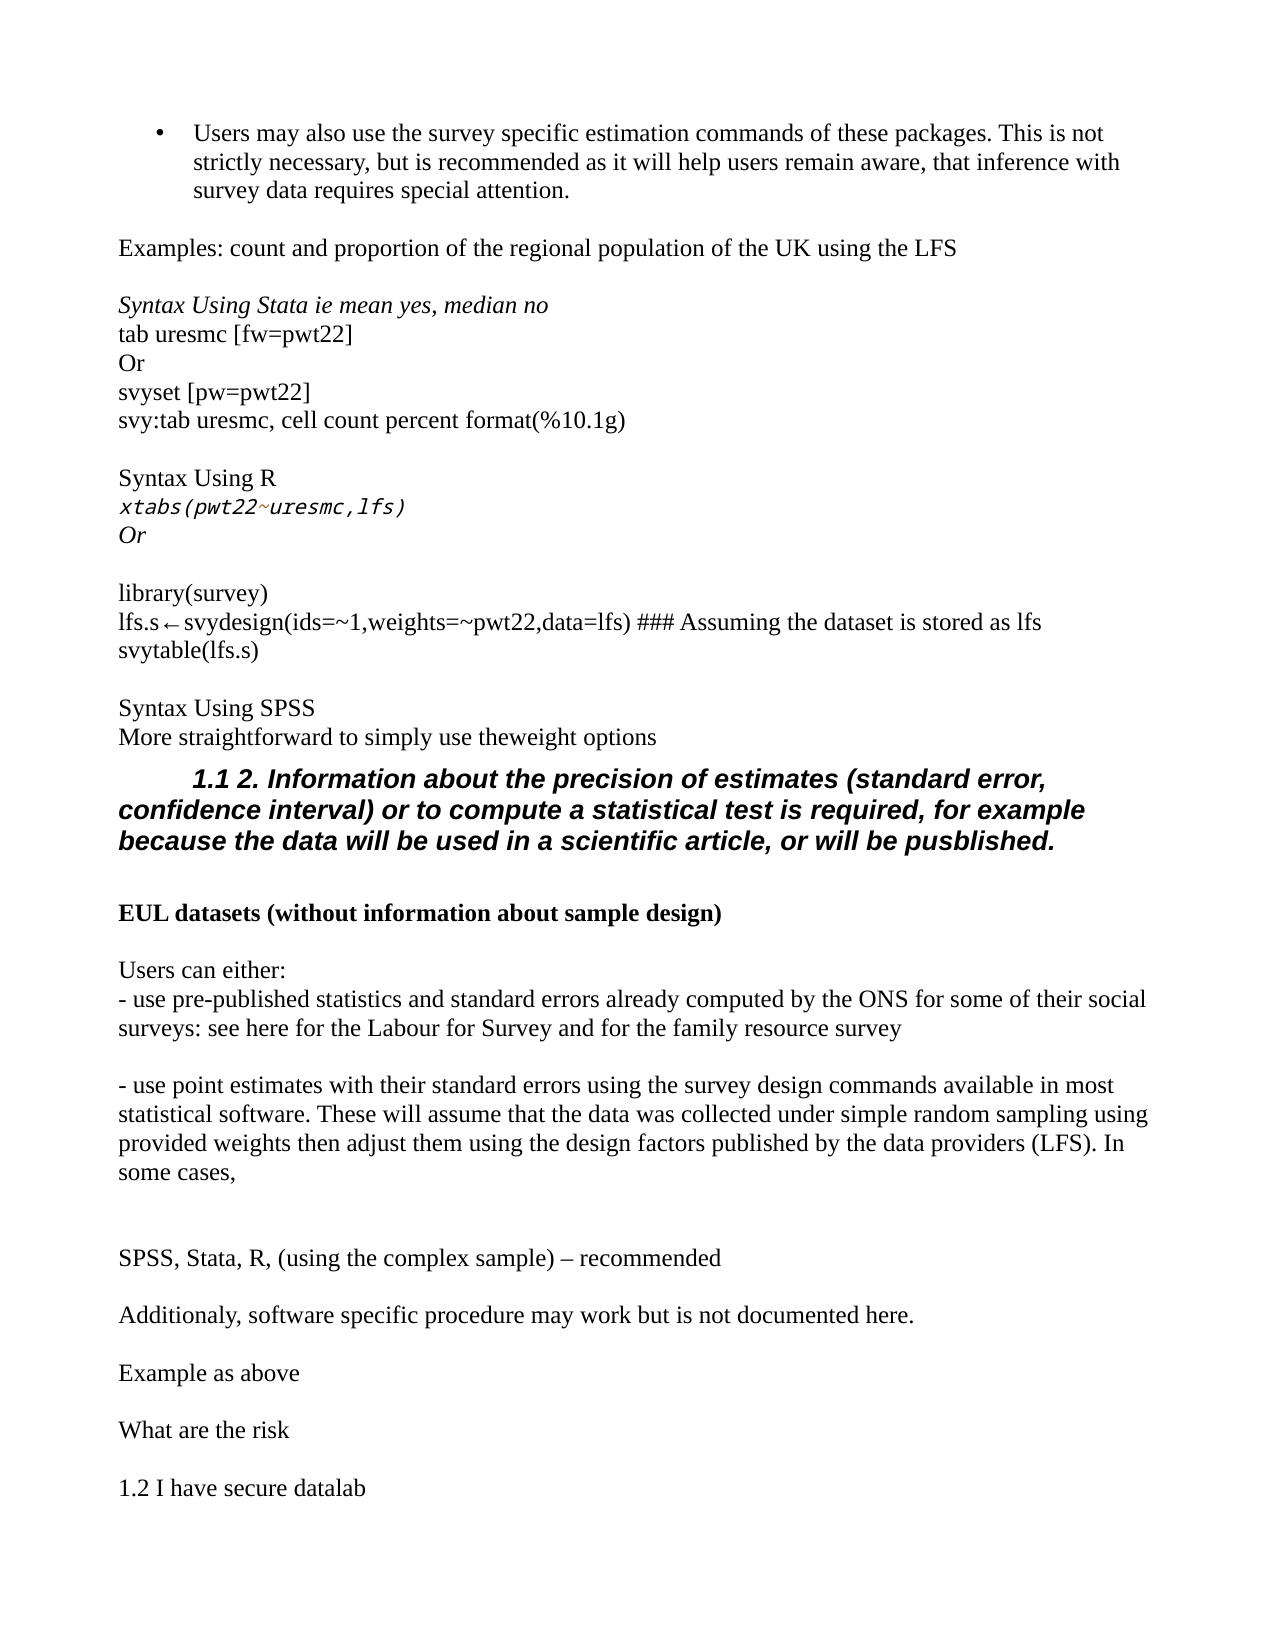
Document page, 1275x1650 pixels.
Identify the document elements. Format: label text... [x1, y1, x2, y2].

text More straightforward to simply use theweight options [118, 722, 1157, 750]
text Or [118, 348, 1157, 377]
text 1.2 I have secure datalab [118, 1473, 1157, 1502]
text - use point estimates with their standard errors using the survey design commands available in most statistical software. These will assume that the data was collected under simple random sampling using provided weights then adjust them using the design factors published by the data providers (LFS). In some cases, [118, 1070, 1157, 1185]
text Example as above [118, 1358, 1157, 1387]
text Additionaly, software specific procedure may work but is not documented here. [118, 1300, 1157, 1329]
text Syntax Using SPSS [118, 693, 1157, 722]
text SPSS, Stata, R, (using the complex sample) – recommended [118, 1243, 1157, 1272]
text svy:tab uresmc, cell count percent format(%10.1g) [118, 406, 1157, 434]
text EUL datasets (without information about sample design) [118, 898, 1157, 927]
text Syntax Using Stata ie mean yes, median no [118, 291, 1157, 319]
subtitle 1.1 2. Information about the precision of estimates (standard error, confidence interval) or to compute a statistical test is required, for example because the data will be used in a scientific article, or will be pusblished. [118, 763, 1157, 857]
text Users can either: [118, 955, 1157, 984]
text svytable(lfs.s) [118, 635, 1157, 664]
text Syntax Using R [118, 463, 1157, 492]
text - use pre-published statistics and standard errors already computed by the ONS for some of their social surveys: see here for the Labour for Survey and for the family resource survey [118, 984, 1157, 1042]
text Or [118, 520, 1157, 549]
list Users may also use the survey specific estimation commands of these packages. This is not strictly necessary, but is recommended as it will help users remain aware, that inference with survey data requires special attention. [156, 118, 1157, 204]
text library(survey) [118, 578, 1157, 607]
text Examples: count and proportion of the regional population of the UK using the LFS [118, 233, 1157, 262]
text svyset [pw=pwt22] [118, 377, 1157, 406]
text tab uresmc [fw=pwt22] [118, 319, 1157, 348]
text xtabs(pwt22~uresmc,lfs) [118, 492, 1157, 520]
text What are the risk [118, 1415, 1157, 1444]
text lfs.s←svydesign(ids=~1,weights=~pwt22,data=lfs) ### Assuming the dataset is stored as lfs [118, 607, 1157, 635]
